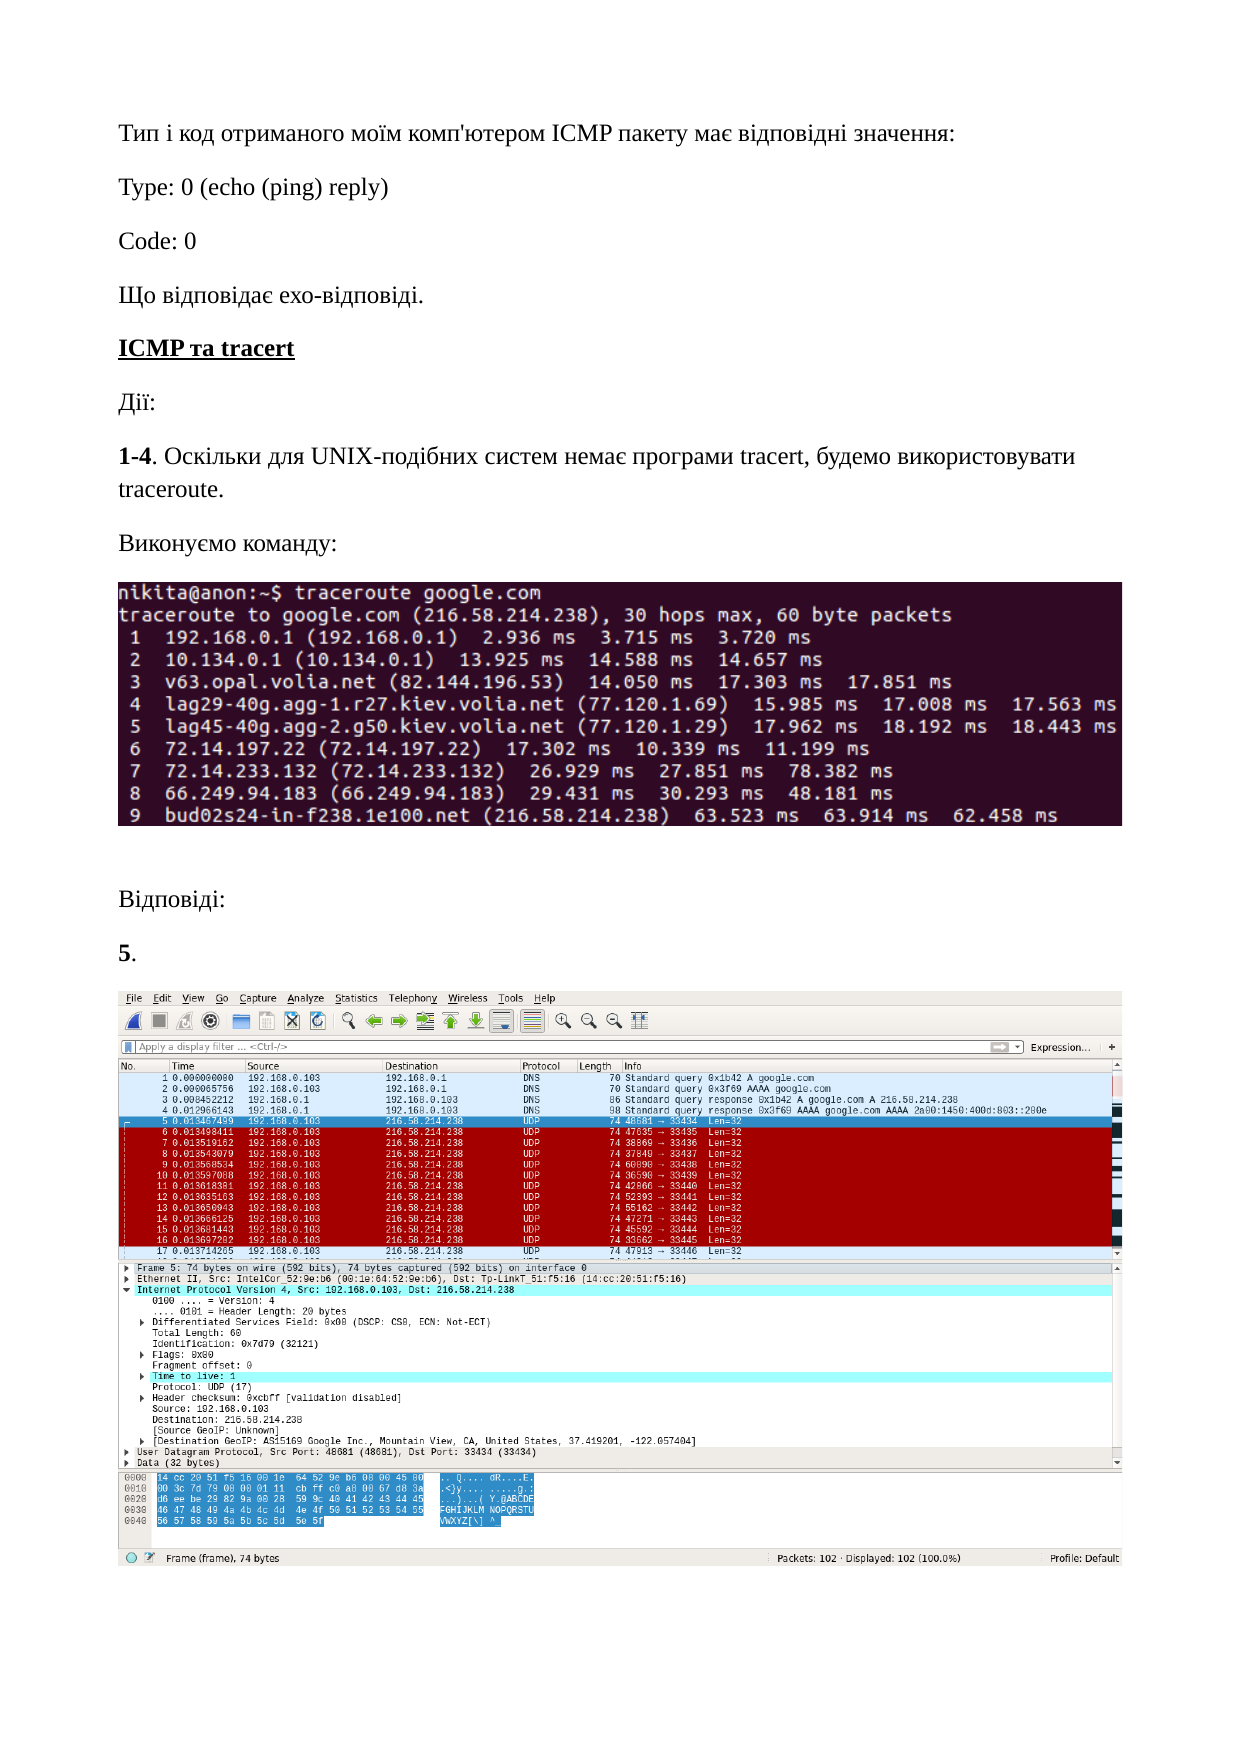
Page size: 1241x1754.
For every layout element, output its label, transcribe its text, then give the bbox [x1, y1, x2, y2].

list Тип і код отриманого моїм комп'ютером ICMP пакету має відповідні значення: [118, 118, 1122, 147]
picture [118, 582, 1123, 826]
list Code: 0 [118, 226, 1122, 254]
list Виконуємо команду: [118, 528, 1122, 557]
list Що відповідає ехо-відповіді. [118, 280, 1122, 308]
list 1-4. Оскільки для UNIX-подібних систем немає програми tracert, будемо використовувати traceroute. [118, 441, 1122, 503]
list Відповіді: [118, 884, 1122, 913]
picture [118, 991, 1123, 1566]
list Type: 0 (echo (ping) reply) [118, 172, 1122, 201]
list Дії: [118, 387, 1122, 416]
list 5. [118, 938, 1122, 967]
list ICMP та tracert [118, 333, 1122, 362]
